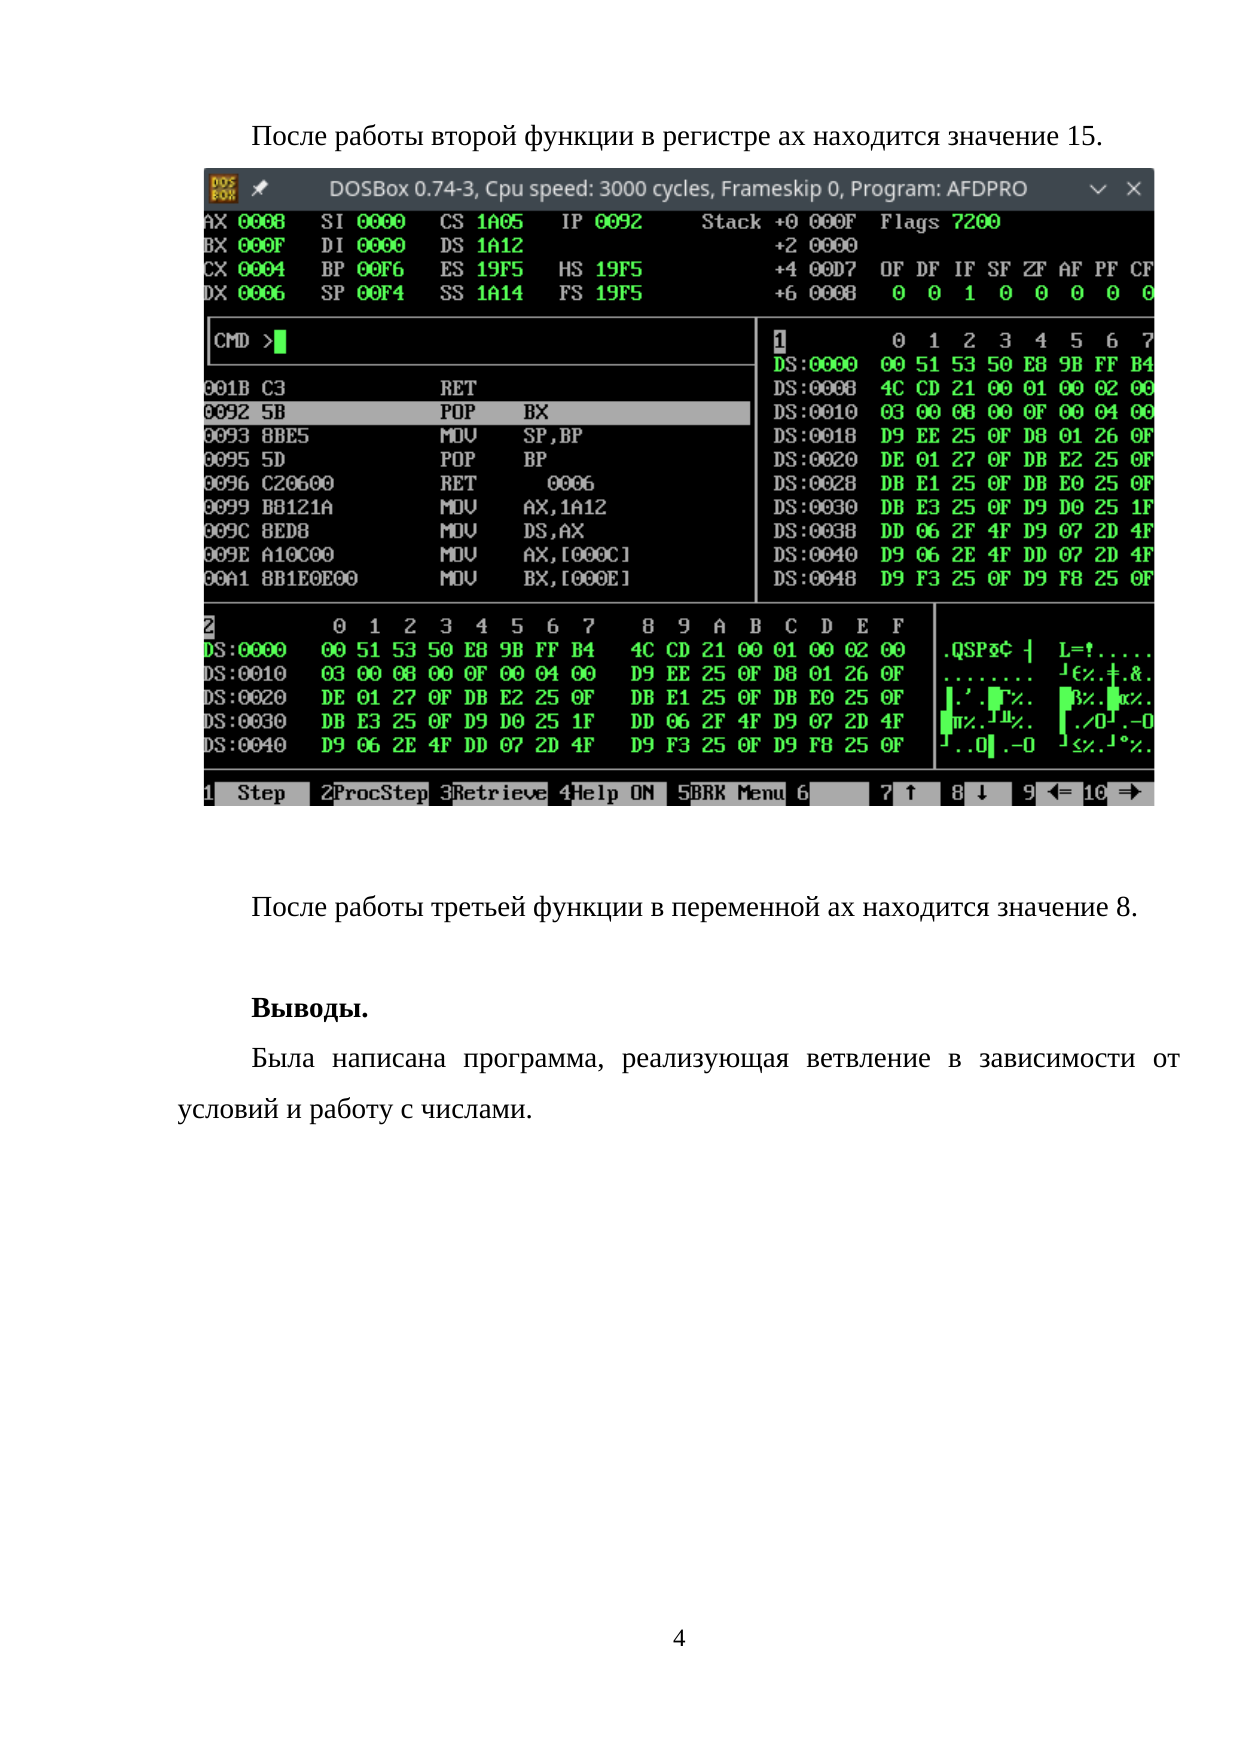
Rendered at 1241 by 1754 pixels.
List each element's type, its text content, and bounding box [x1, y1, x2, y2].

picture [203, 168, 1155, 806]
text После работы третьей функции в переменной ax находится значение 8. [177, 889, 1181, 923]
text Была написана программа, реализующая ветвление в зависимости от условий и работу с числами. [177, 1040, 1181, 1124]
text После работы второй функции в регистре ax находится значение 15. [177, 118, 1181, 152]
text Выводы. [177, 990, 1181, 1024]
